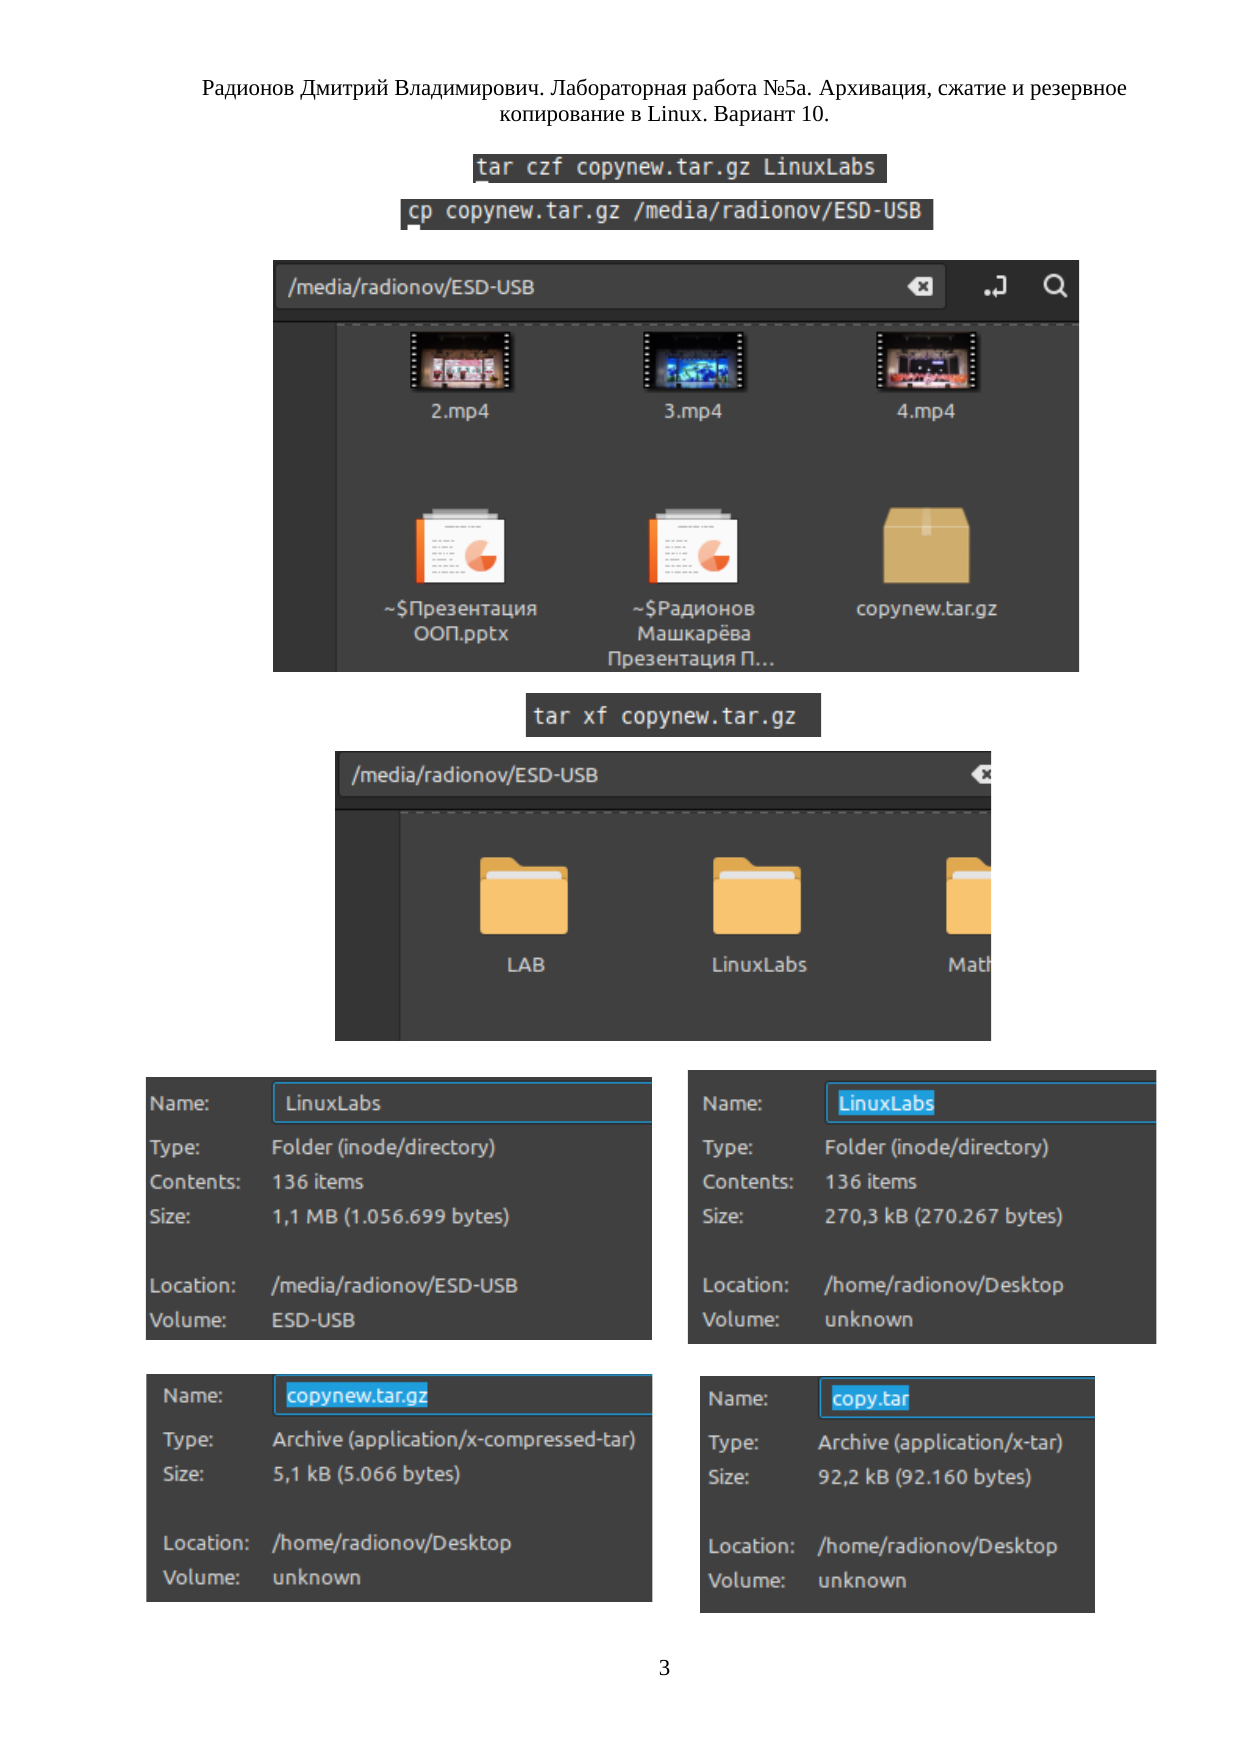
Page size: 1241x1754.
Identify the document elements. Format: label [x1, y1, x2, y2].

picture [687, 1070, 1157, 1344]
picture [273, 260, 1080, 672]
picture [145, 1077, 652, 1340]
picture [335, 751, 992, 1041]
picture [700, 1376, 1095, 1613]
picture [146, 1374, 653, 1602]
picture [400, 199, 934, 230]
picture [525, 693, 822, 737]
picture [473, 154, 887, 183]
